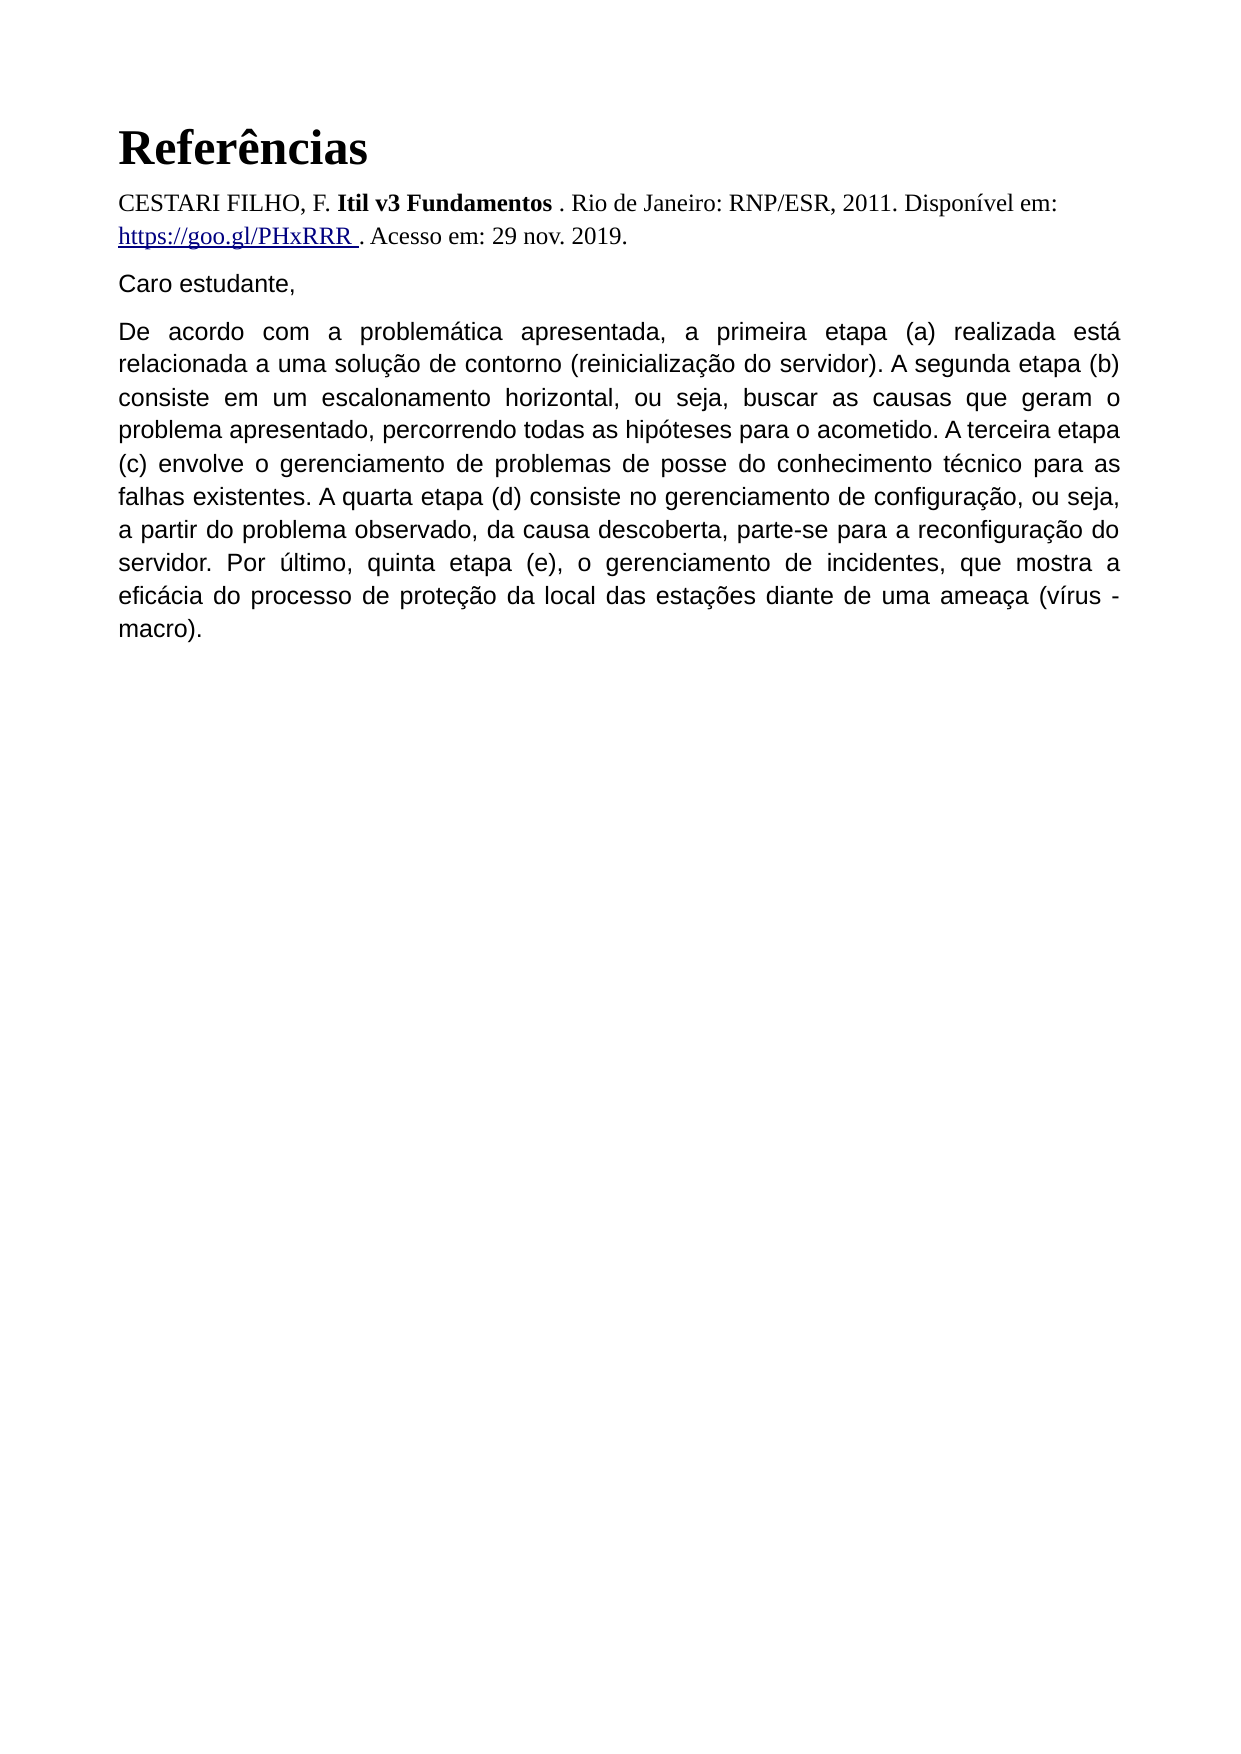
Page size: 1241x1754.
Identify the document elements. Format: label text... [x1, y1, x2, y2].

text Caro estudante, [118, 269, 1122, 298]
text CESTARI FILHO, F. Itil v3 Fundamentos . Rio de Janeiro: RNP/ESR, 2011. Disponível em: https://goo.gl/PHxRRR . Acesso em: 29 nov. 2019. [118, 188, 1122, 250]
text De acordo com a problemática apresentada, a primeira etapa (a) realizada está relacionada a uma solução de contorno (reinicialização do servidor). A segunda etapa (b) consiste em um escalonamento horizontal, ou seja, buscar as causas que geram o problema apresentado, percorrendo todas as hipóteses para o acometido. A terceira etapa (c) envolve o gerenciamento de problemas de posse do conhecimento técnico para as falhas existentes. A quarta etapa (d) consiste no gerenciamento de configuração, ou seja, a partir do problema observado, da causa descoberta, parte-se para a reconfiguração do servidor. Por último, quinta etapa (e), o gerenciamento de incidentes, que mostra a eficácia do processo de proteção da local das estações diante de uma ameaça (vírus - macro). [118, 316, 1122, 642]
subtitle Referências [118, 118, 1122, 176]
